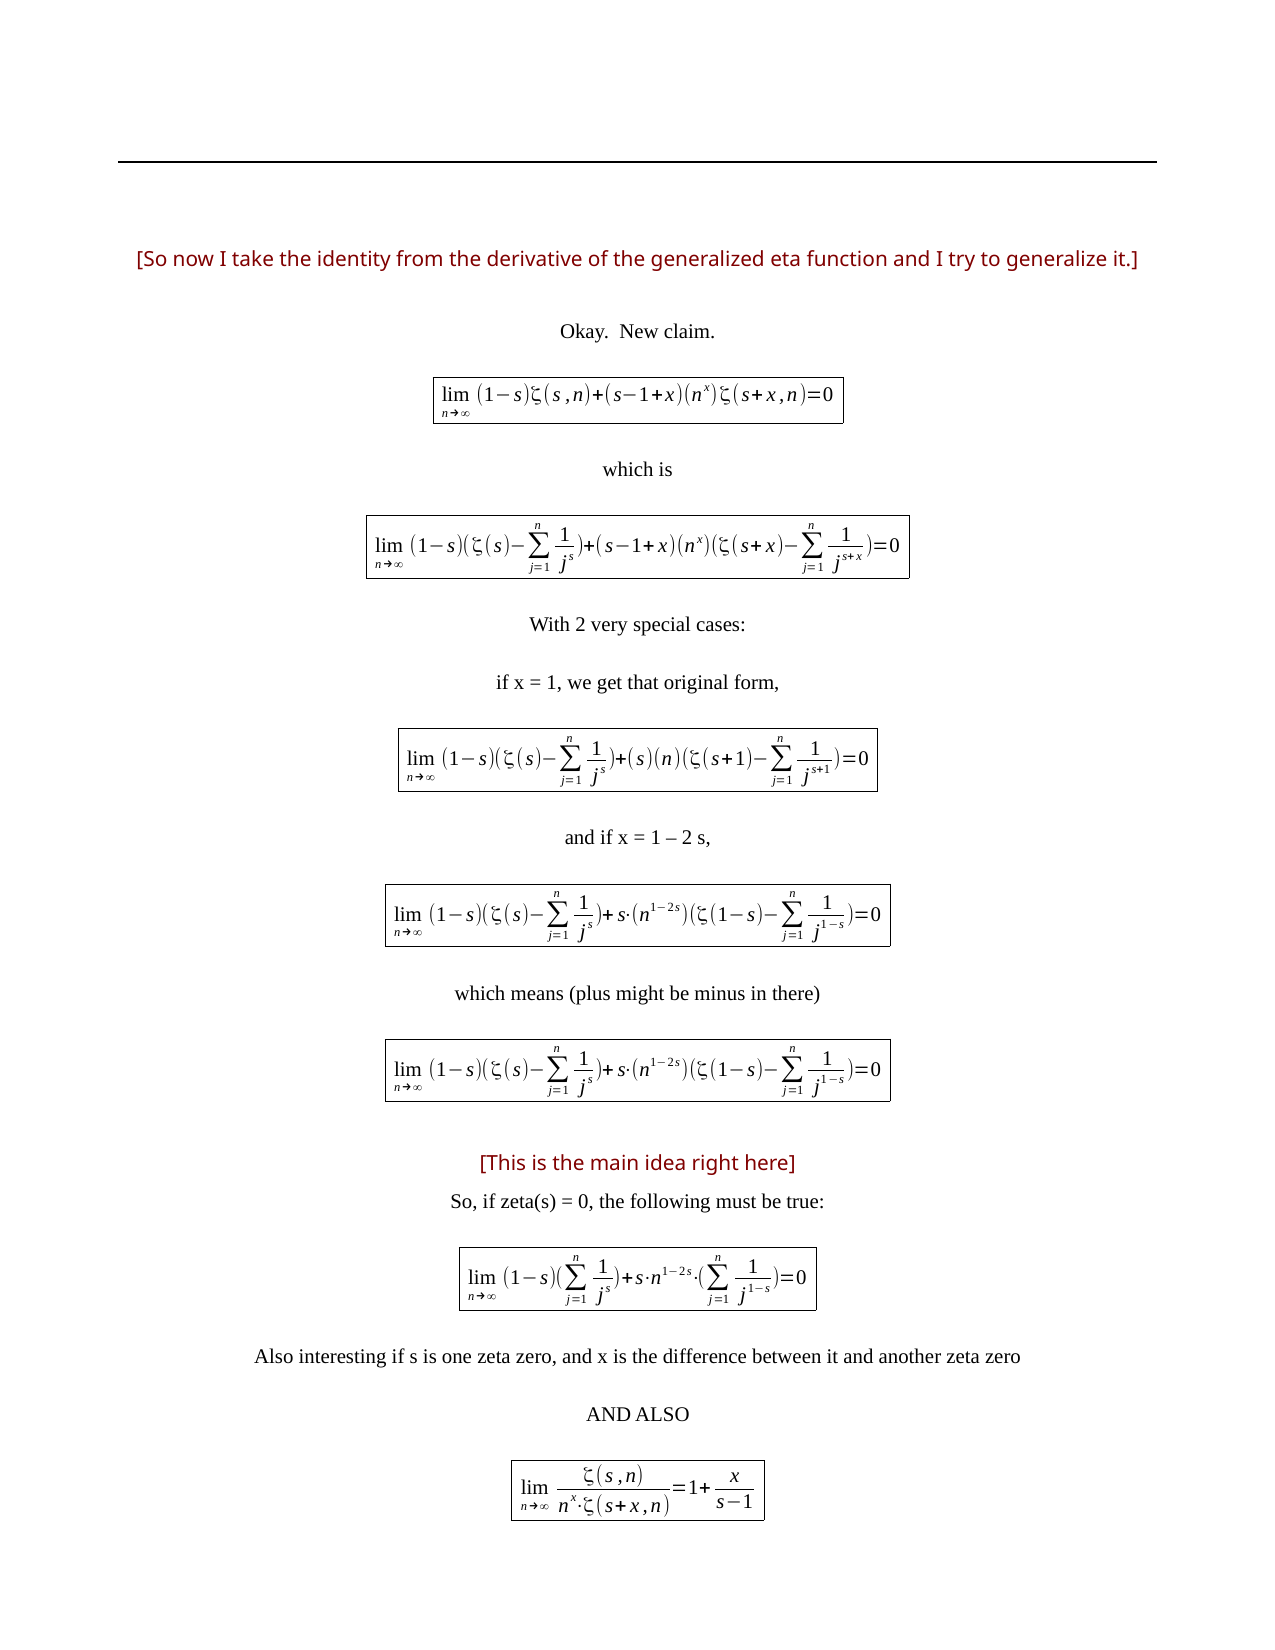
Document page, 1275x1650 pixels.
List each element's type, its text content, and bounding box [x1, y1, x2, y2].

text With 2 very special cases: [118, 612, 1157, 636]
text AND ALSO [118, 1402, 1157, 1426]
text and if x = 1 – 2 s, [118, 825, 1157, 849]
text [This is the main idea right here] [118, 1148, 1157, 1176]
text [So now I take the identity from the derivative of the generalized eta function and I try to generalize it.] [118, 244, 1157, 272]
text which is [118, 457, 1157, 481]
text So, if zeta(s) = 0, the following must be true: [118, 1189, 1157, 1213]
text Okay. New claim. [118, 319, 1157, 343]
text which means (plus might be minus in there) [118, 980, 1157, 1004]
text if x = 1, we get that original form, [118, 670, 1157, 694]
text Also interesting if s is one zeta zero, and x is the difference between it and another zeta zero [118, 1344, 1157, 1368]
